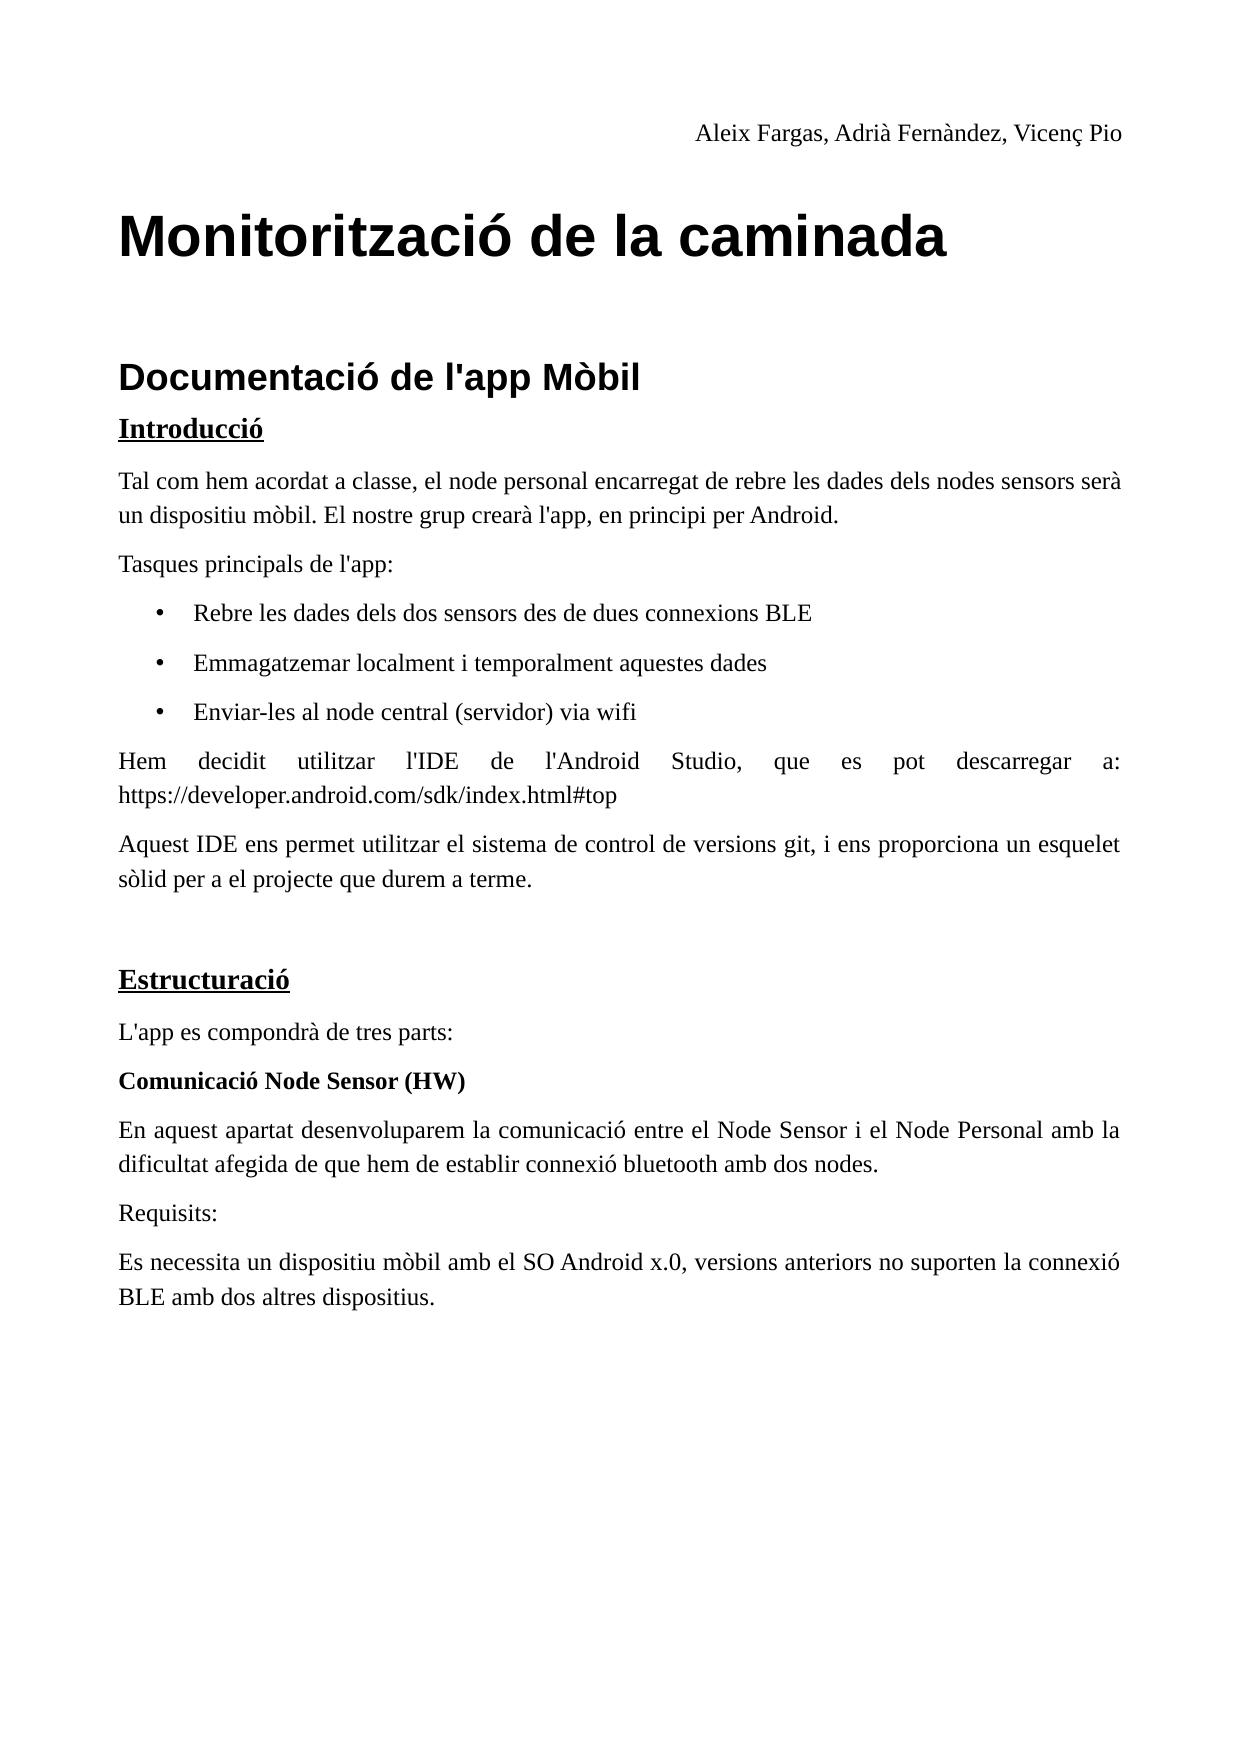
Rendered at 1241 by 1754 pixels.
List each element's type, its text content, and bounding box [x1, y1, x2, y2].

list Rebre les dades dels dos sensors des de dues connexions BLE [156, 598, 1122, 627]
text Hem decidit utilitzar l'IDE de l'Android Studio, que es pot descarregar a: https://developer.android.com/sdk/index.html#top [118, 746, 1122, 809]
text Tal com hem acordat a classe, el node personal encarregat de rebre les dades dels nodes sensors serà un dispositiu mòbil. El nostre grup crearà l'app, en principi per Android. [118, 466, 1122, 529]
text Aquest IDE ens permet utilitzar el sistema de control de versions git, i ens proporciona un esquelet sòlid per a el projecte que durem a terme. [118, 829, 1122, 892]
text Comunicació Node Sensor (HW) [118, 1066, 1122, 1094]
text Introducció [118, 411, 1122, 445]
list Enviar-les al node central (servidor) via wifi [156, 697, 1122, 725]
text L'app es compondrà de tres parts: [118, 1017, 1122, 1045]
text Es necessita un dispositiu mòbil amb el SO Android x.0, versions anteriors no suporten la connexió BLE amb dos altres dispositius. [118, 1247, 1122, 1311]
text Tasques principals de l'app: [118, 549, 1122, 578]
text En aquest apartat desenvoluparem la comunicació entre el Node Sensor i el Node Personal amb la dificultat afegida de que hem de establir connexió bluetooth amb dos nodes. [118, 1115, 1122, 1178]
list Emmagatzemar localment i temporalment aquestes dades [156, 648, 1122, 676]
title Monitorització de la caminada [118, 201, 1122, 268]
subtitle Documentació de l'app Mòbil [118, 355, 1122, 399]
text Estructuració [118, 962, 1122, 995]
text Requisits: [118, 1198, 1122, 1227]
